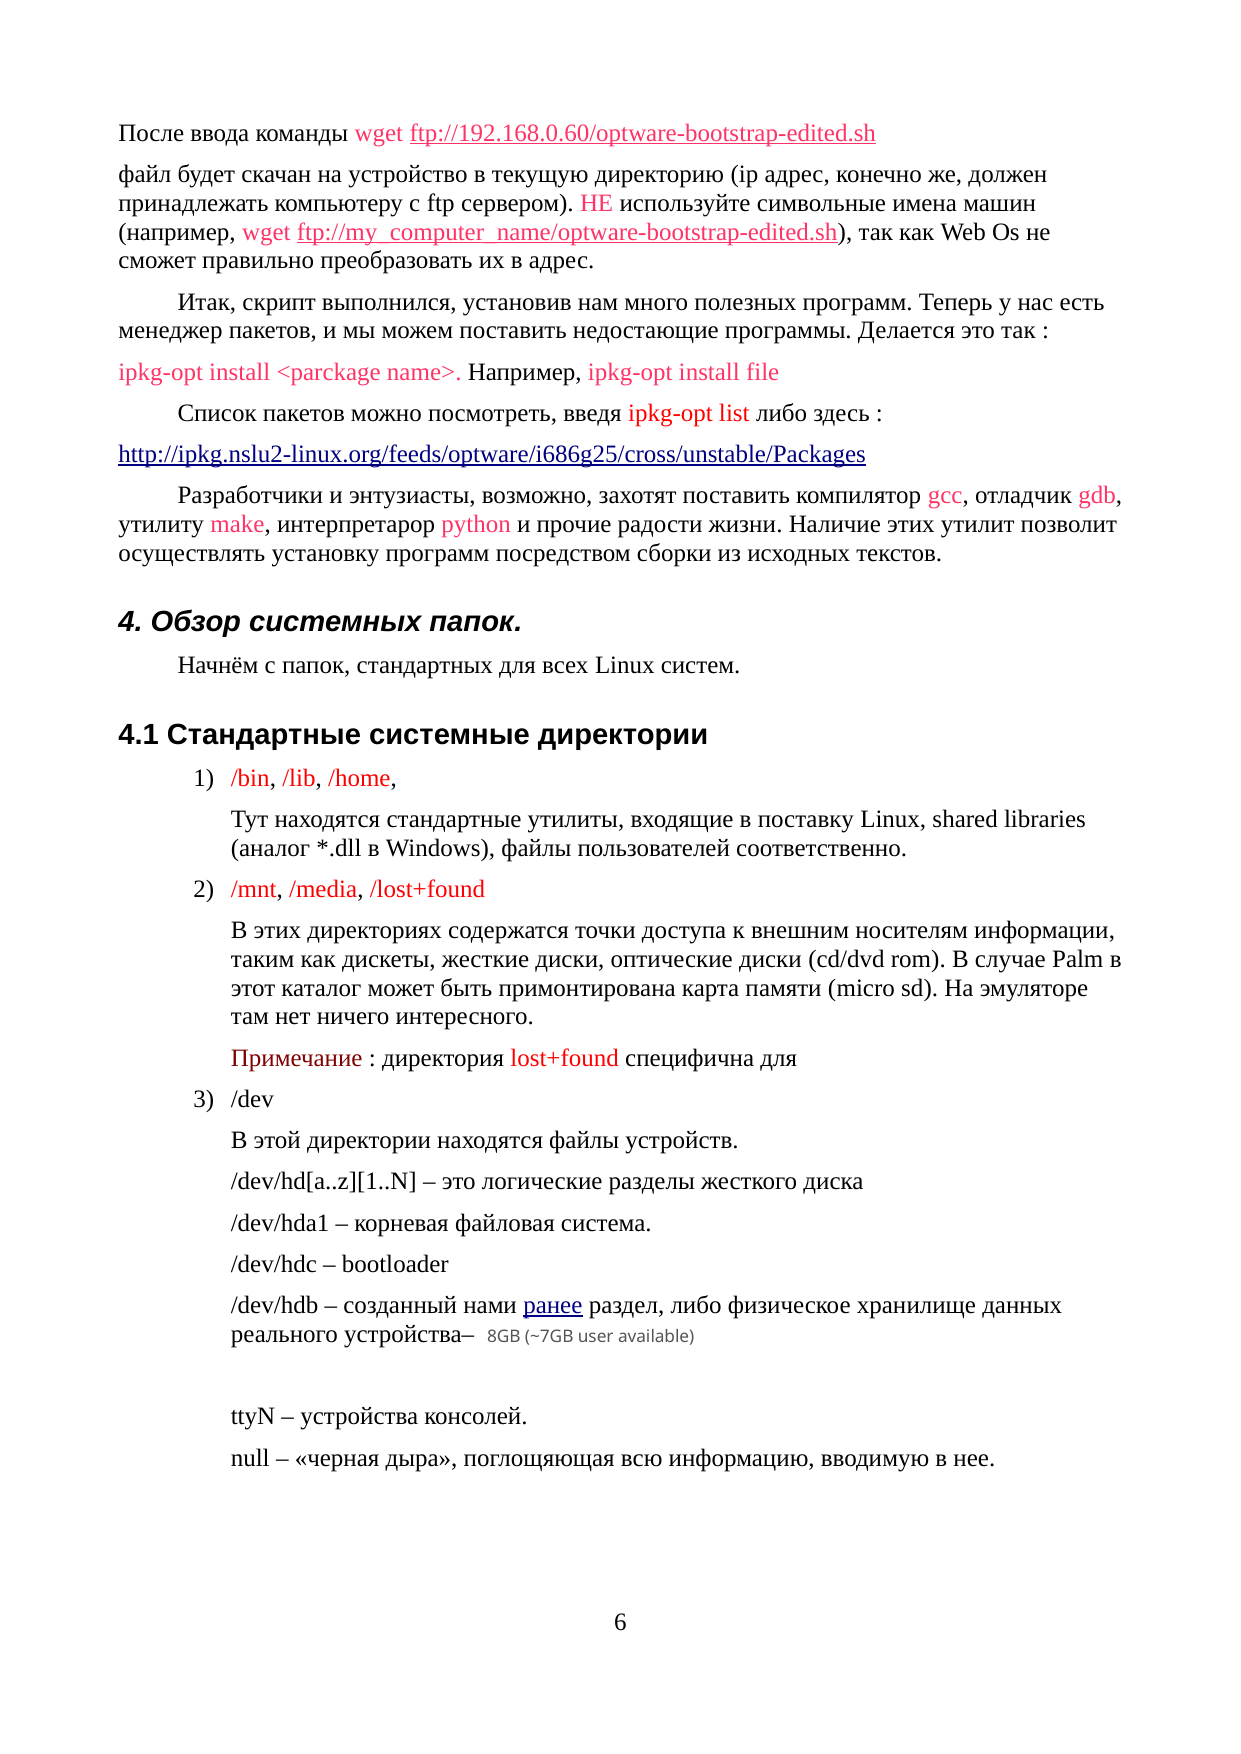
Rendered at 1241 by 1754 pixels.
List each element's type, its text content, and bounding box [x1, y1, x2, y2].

subtitle 4.1 Стандартные системные директории [118, 717, 1122, 750]
text Начнём с папок, стандартных для всех Linux систем. [118, 650, 1122, 679]
list /dev [193, 1084, 1122, 1113]
list Примечание : директория lost+found специфична для [193, 1043, 1122, 1071]
text Список пакетов можно посмотреть, введя ipkg-opt list либо здесь : [118, 398, 1122, 427]
list В этих директориях содержатся точки доступа к внешним носителям информации, таким как дискеты, жесткие диски, оптические диски (cd/dvd rom). В случае Palm в этот каталог может быть примонтирована карта памяти (micro sd). На эмуляторе там нет ничего интересного. [193, 915, 1122, 1030]
list ttyN – устройства консолей. [193, 1401, 1122, 1430]
list Тут находятся стандартные утилиты, входящие в поставку Linux, shared libraries (аналог *.dll в Windows), файлы пользователей соответственно. [193, 804, 1122, 861]
text файл будет скачан на устройство в текущую директорию (ip адрес, конечно же, должен принадлежать компьютеру с ftp сервером). НЕ используйте символьные имена машин (например, wget ftp://my_computer_name/optware-bootstrap-edited.sh), так как Web Os не сможет правильно преобразовать их в адрес. [118, 159, 1122, 274]
text http://ipkg.nslu2-linux.org/feeds/optware/i686g25/cross/unstable/Packages [118, 439, 1122, 468]
text ipkg-opt install <parckage name>. Например, ipkg-opt install file [118, 357, 1122, 386]
list /dev/hd[a..z][1..N] – это логические разделы жесткого диска [193, 1166, 1122, 1195]
text После ввода команды wget ftp://192.168.0.60/optware-bootstrap-edited.sh [118, 118, 1122, 147]
list /dev/hdb – созданный нами ранее раздел, либо физическое хранилище данных реального устройства– 8GB (~7GB user available) [193, 1290, 1122, 1348]
list /mnt, /media, /lost+found [193, 874, 1122, 903]
text Разработчики и энтузиасты, возможно, захотят поставить компилятор gcc, отладчик gdb, утилиту make, интерпретарор python и прочие радости жизни. Наличие этих утилит позволит осуществлять установку программ посредством сборки из исходных текстов. [118, 481, 1122, 567]
list В этой директории находятся файлы устройств. [193, 1125, 1122, 1154]
list /dev/hda1 – корневая файловая система. [193, 1208, 1122, 1236]
list /bin, /lib, /home, [193, 763, 1122, 791]
subtitle 4. Обзор системных папок. [118, 604, 1122, 638]
text Итак, скрипт выполнился, установив нам много полезных программ. Теперь у нас есть менеджер пакетов, и мы можем поставить недостающие программы. Делается это так : [118, 287, 1122, 344]
list /dev/hdc – bootloader [193, 1249, 1122, 1278]
list null – «черная дыра», поглощяющая всю информацию, вводимую в нее. [193, 1443, 1122, 1471]
